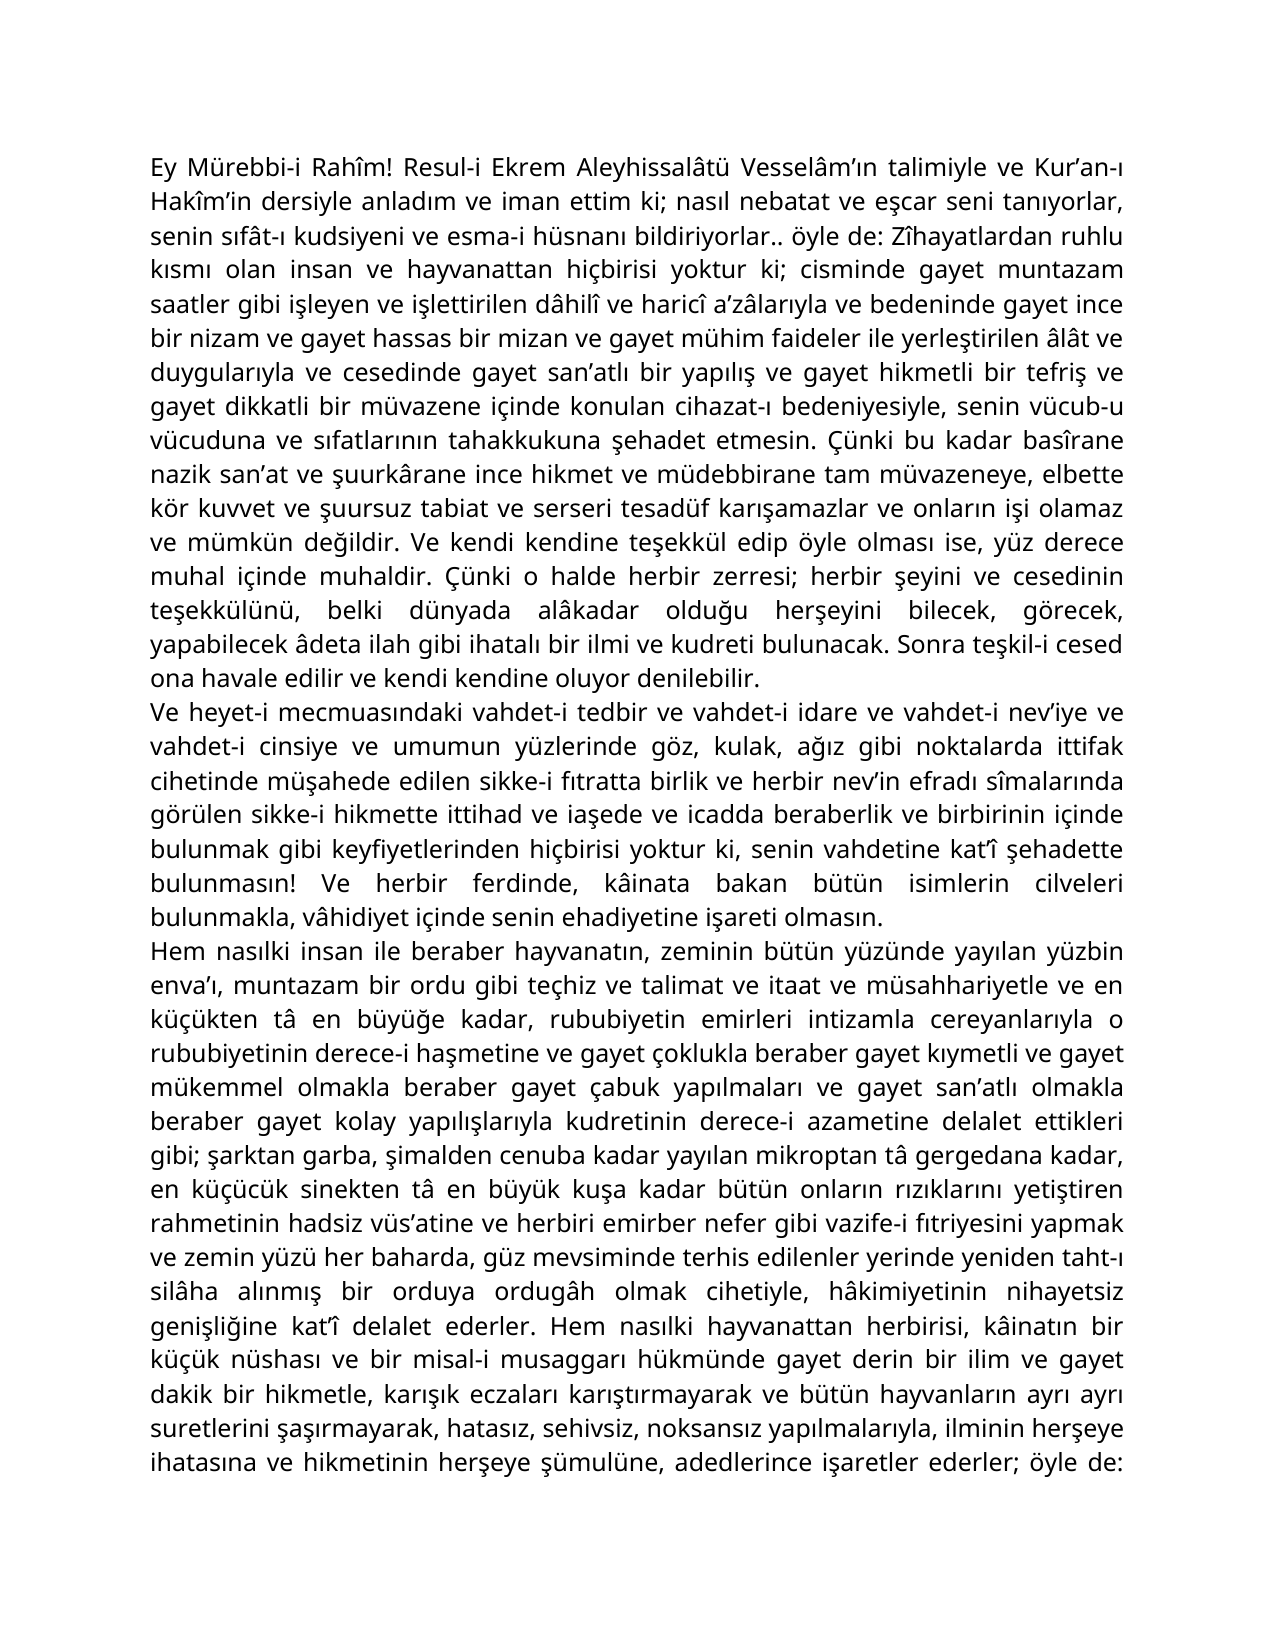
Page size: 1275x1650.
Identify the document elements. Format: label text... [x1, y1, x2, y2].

text Hem nasılki insan ile beraber hayvanatın, zeminin bütün yüzünde yayılan yüzbin enva’ı, muntazam bir ordu gibi teçhiz ve talimat ve itaat ve müsahhariyetle ve en küçükten tâ en büyüğe kadar, rububiyetin emirleri intizamla cereyanlarıyla o rububiyetinin derece-i haşmetine ve gayet çoklukla beraber gayet kıymetli ve gayet mükemmel olmakla beraber gayet çabuk yapılmaları ve gayet san’atlı olmakla beraber gayet kolay yapılışlarıyla kudretinin derece-i azametine delalet ettikleri gibi; şarktan garba, şimalden cenuba kadar yayılan mikroptan tâ gergedana kadar, en küçücük sinekten tâ en büyük kuşa kadar bütün onların rızıklarını yetiştiren rahmetinin hadsiz vüs’atine ve herbiri emirber nefer gibi vazife-i fıtriyesini yapmak ve zemin yüzü her baharda, güz mevsiminde terhis edilenler yerinde yeniden taht-ı silâha alınmış bir orduya ordugâh olmak cihetiyle, hâkimiyetinin nihayetsiz genişliğine kat’î delalet ederler. Hem nasılki hayvanattan herbirisi, kâinatın bir küçük nüshası ve bir misal-i musaggarı hükmünde gayet derin bir ilim ve gayet dakik bir hikmetle, karışık eczaları karıştırmayarak ve bütün hayvanların ayrı ayrı suretlerini şaşırmayarak, hatasız, sehivsiz, noksansız yapılmalarıyla, ilminin herşeye ihatasına ve hikmetinin herşeye şümulüne, adedlerince işaretler ederler; öyle de: [150, 933, 1125, 1478]
text Ey Mürebbi-i Rahîm! Resul-i Ekrem Aleyhissalâtü Vesselâm’ın talimiyle ve Kur’an-ı Hakîm’in dersiyle anladım ve iman ettim ki; nasıl nebatat ve eşcar seni tanıyorlar, senin sıfât-ı kudsiyeni ve esma-i hüsnanı bildiriyorlar.. öyle de: Zîhayatlardan ruhlu kısmı olan insan ve hayvanattan hiçbirisi yoktur ki; cisminde gayet muntazam saatler gibi işleyen ve işlettirilen dâhilî ve haricî a’zâlarıyla ve bedeninde gayet ince bir nizam ve gayet hassas bir mizan ve gayet mühim faideler ile yerleştirilen âlât ve duygularıyla ve cesedinde gayet san’atlı bir yapılış ve gayet hikmetli bir tefriş ve gayet dikkatli bir müvazene içinde konulan cihazat-ı bedeniyesiyle, senin vücub-u vücuduna ve sıfatlarının tahakkukuna şehadet etmesin. Çünki bu kadar basîrane nazik san’at ve şuurkârane ince hikmet ve müdebbirane tam müvazeneye, elbette kör kuvvet ve şuursuz tabiat ve serseri tesadüf karışamazlar ve onların işi olamaz ve mümkün değildir. Ve kendi kendine teşekkül edip öyle olması ise, yüz derece muhal içinde muhaldir. Çünki o halde herbir zerresi; herbir şeyini ve cesedinin teşekkülünü, belki dünyada alâkadar olduğu herşeyini bilecek, görecek, yapabilecek âdeta ilah gibi ihatalı bir ilmi ve kudreti bulunacak. Sonra teşkil-i cesed ona havale edilir ve kendi kendine oluyor denilebilir. [150, 150, 1125, 695]
text Ve heyet-i mecmuasındaki vahdet-i tedbir ve vahdet-i idare ve vahdet-i nev’iye ve vahdet-i cinsiye ve umumun yüzlerinde göz, kulak, ağız gibi noktalarda ittifak cihetinde müşahede edilen sikke-i fıtratta birlik ve herbir nev’in efradı sîmalarında görülen sikke-i hikmette ittihad ve iaşede ve icadda beraberlik ve birbirinin içinde bulunmak gibi keyfiyetlerinden hiçbirisi yoktur ki, senin vahdetine kat’î şehadette bulunmasın! Ve herbir ferdinde, kâinata bakan bütün isimlerin cilveleri bulunmakla, vâhidiyet içinde senin ehadiyetine işareti olmasın. [150, 695, 1125, 933]
